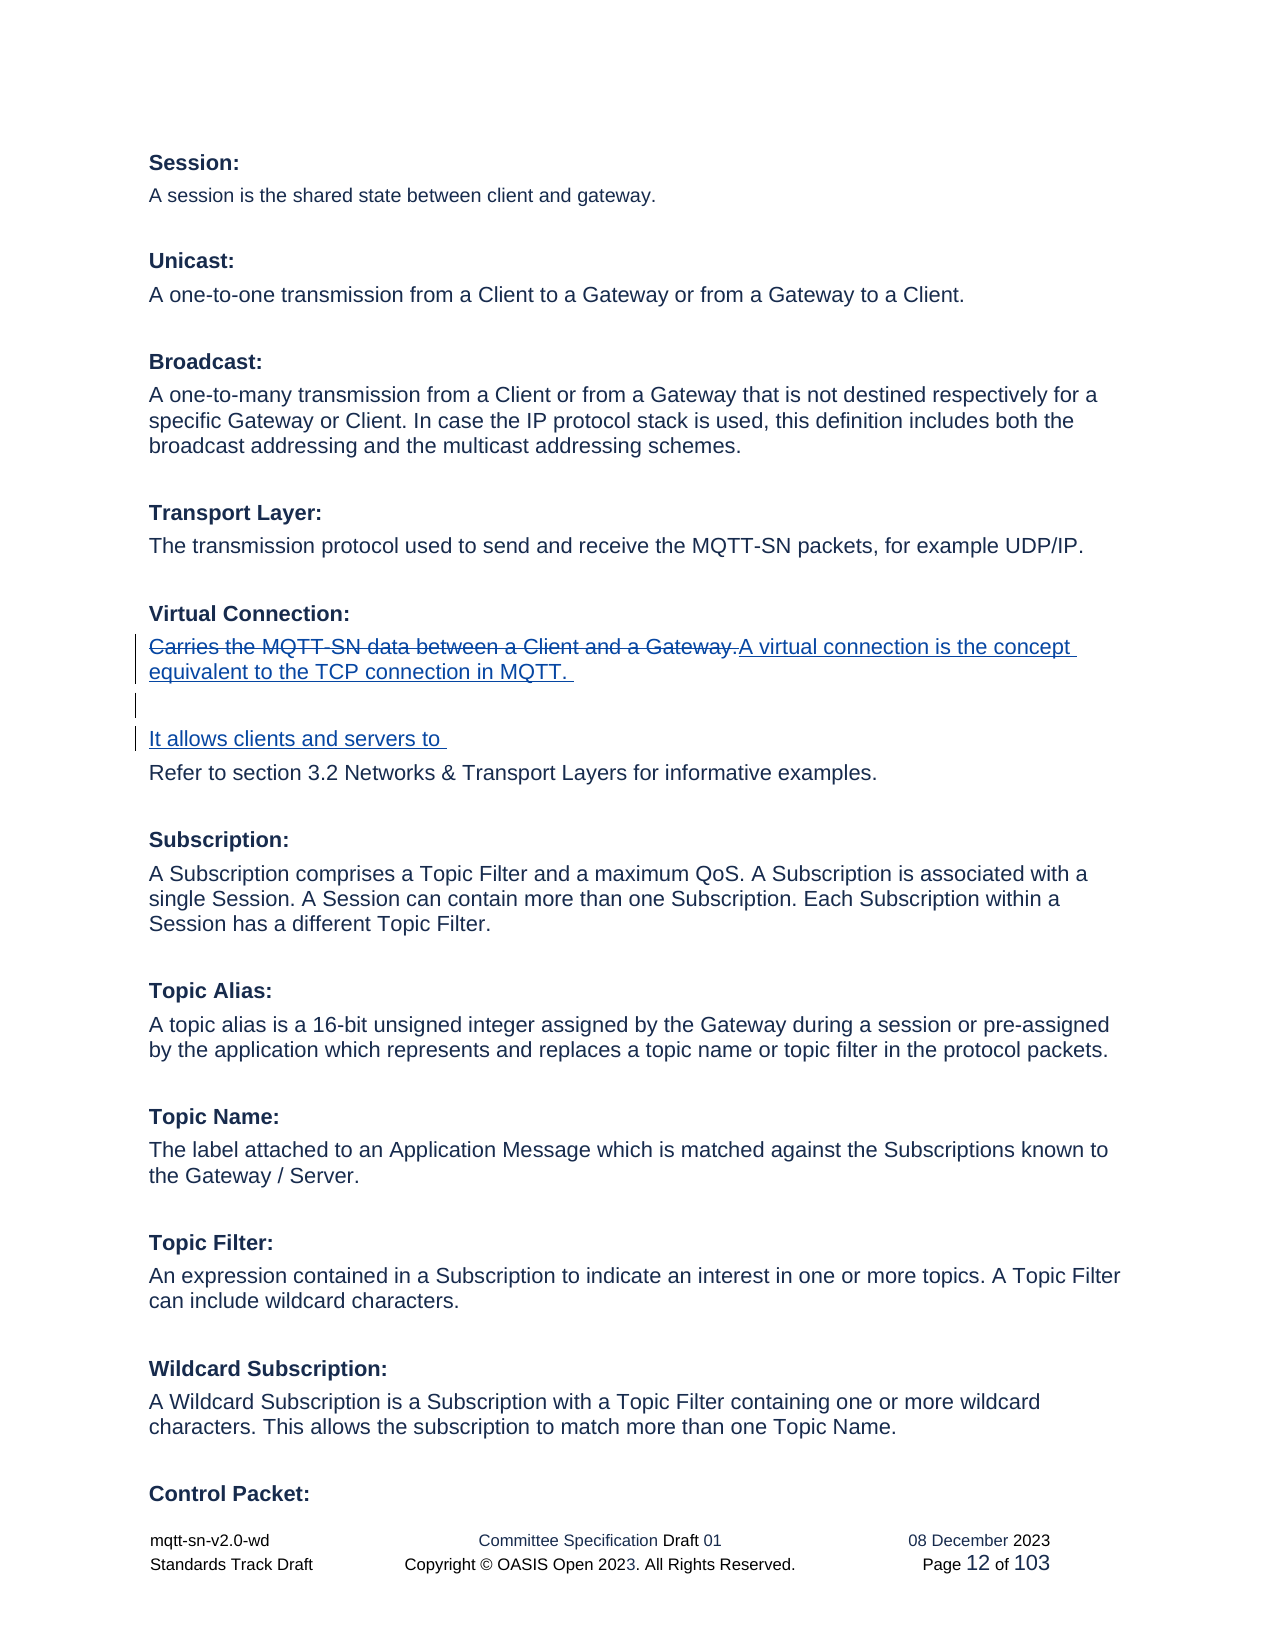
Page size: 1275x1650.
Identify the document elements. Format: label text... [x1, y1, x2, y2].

text A Subscription comprises a Topic Filter and a maximum QoS. A Subscription is associated with a single Session. A Session can contain more than one Subscription. Each Subscription within a Session has a different Topic Filter. [148, 860, 1124, 936]
text Transport Layer: [148, 500, 1124, 525]
text An expression contained in a Subscription to indicate an interest in one or more topics. A Topic Filter can include wildcard characters. [148, 1263, 1124, 1313]
text Wildcard Subscription: [148, 1355, 1124, 1381]
text The label attached to an Application Message which is matched against the Subscriptions known to the Gateway / Server. [148, 1137, 1124, 1188]
text Session: [148, 150, 1124, 175]
text Control Packet: [148, 1481, 1124, 1506]
text A Wildcard Subscription is a Subscription with a Topic Filter containing one or more wildcard characters. This allows the subscription to match more than one Topic Name. [148, 1389, 1124, 1439]
text A one-to-one transmission from a Client to a Gateway or from a Gateway to a Client. [148, 282, 1124, 307]
text The transmission protocol used to send and receive the MQTT-SN packets, for example UDP/IP. [148, 533, 1124, 558]
text Refer to section 3.2 Networks & Transport Layers for informative examples. [148, 760, 1124, 785]
text Topic Alias: [148, 978, 1124, 1003]
text A one-to-many transmission from a Client or from a Gateway that is not destined respectively for a specific Gateway or Client. In case the IP protocol stack is used, this definition includes both the broadcast addressing and the multicast addressing schemes. [148, 382, 1124, 458]
text A virtual connection is the concept equivalent to the TCP connection in MQTT. [148, 634, 1124, 684]
text Topic Name: [148, 1104, 1124, 1129]
text A session is the shared state between client and gateway. [148, 183, 1124, 206]
text A topic alias is a 16-bit unsigned integer assigned by the Gateway during a session or pre-assigned by the application which represents and replaces a topic name or topic filter in the protocol packets. [148, 1011, 1124, 1062]
text Subscription: [148, 827, 1124, 852]
text Unicast: [148, 248, 1124, 273]
text Virtual Connection: [148, 600, 1124, 626]
text Topic Filter: [148, 1229, 1124, 1255]
text It allows clients and servers to [148, 726, 1124, 751]
text Broadcast: [148, 349, 1124, 374]
